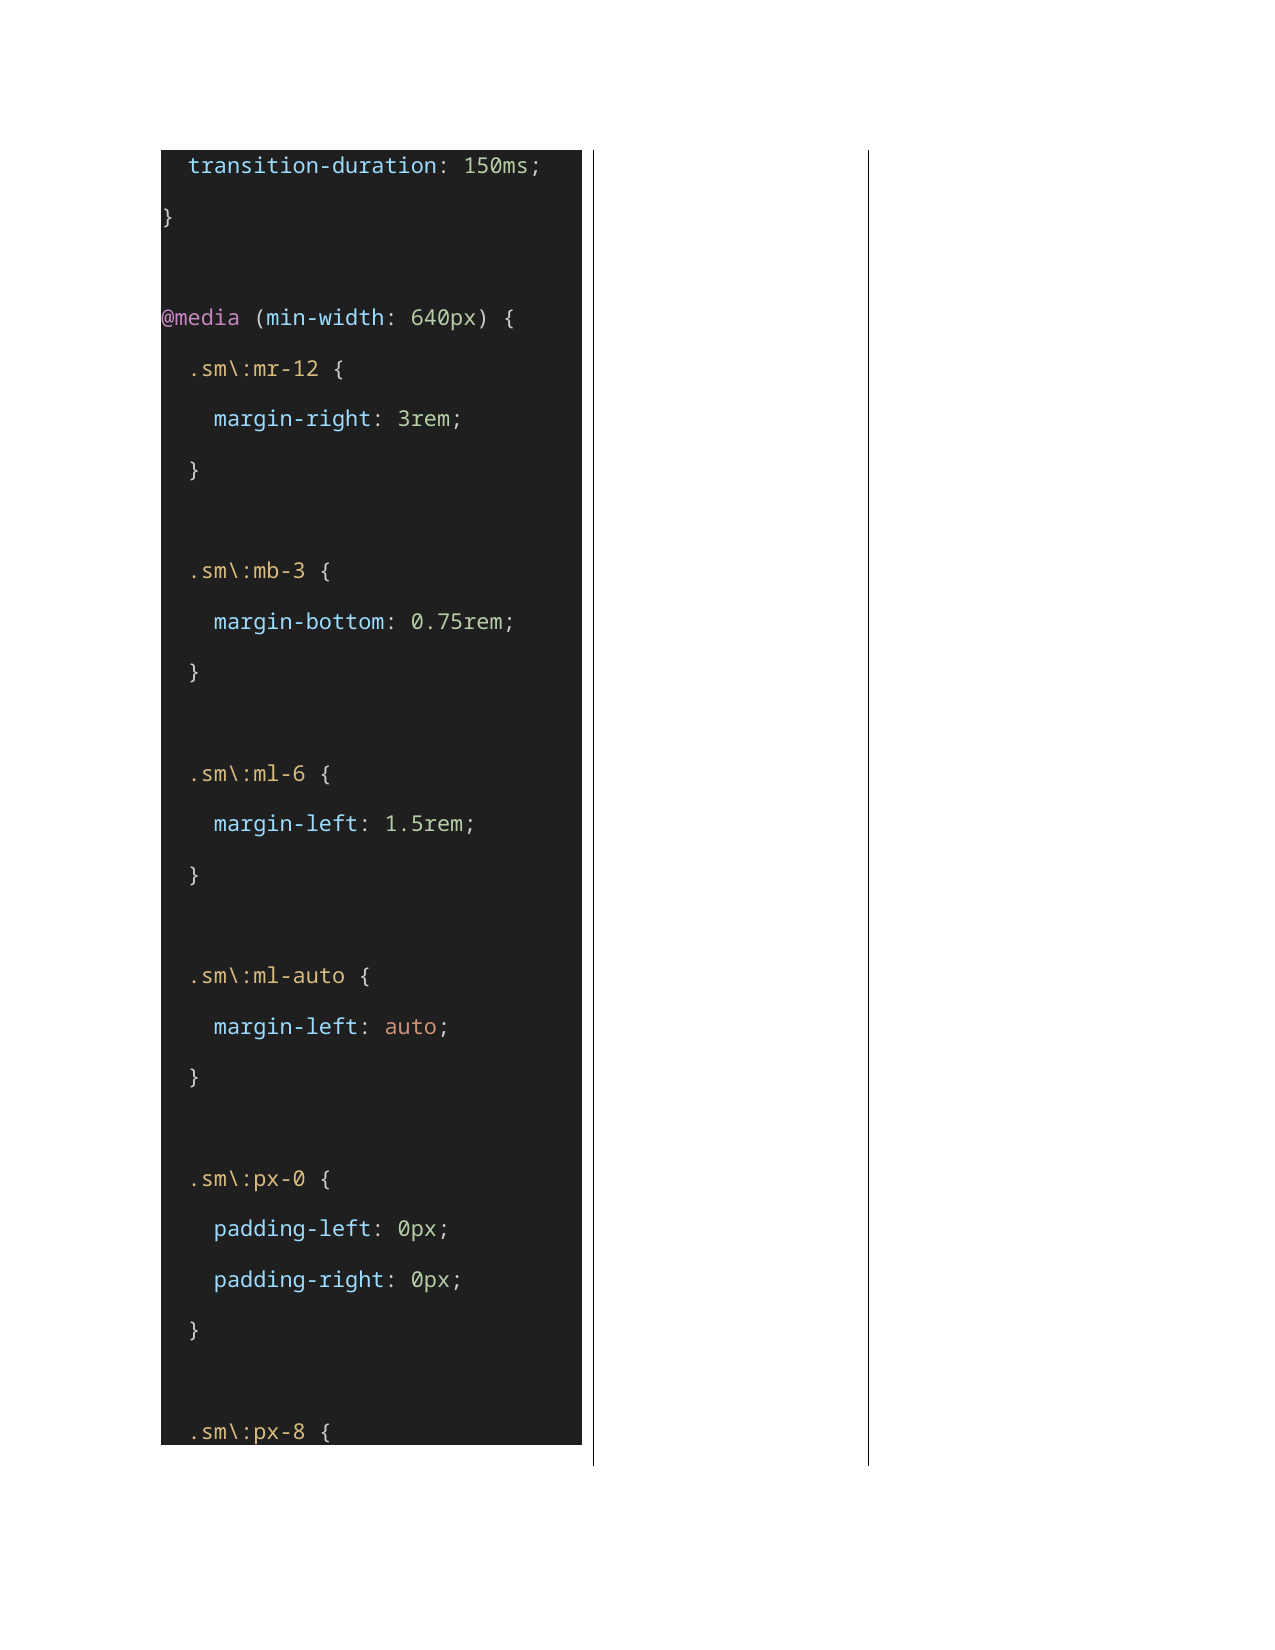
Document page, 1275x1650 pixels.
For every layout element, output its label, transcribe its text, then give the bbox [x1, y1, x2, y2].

table_header #tailwind.css *, ::before, ::after { box-sizing: border-box; } html { -moz-tab-size: 4; -o-tab-size: 4; tab-size: 4; } html { line-height: 1.15; -webkit-text-size-adjust: 100%; } body { margin: 0; } body { font-family: system-ui, -apple-system, 'Segoe UI', Roboto, Helvetica, Arial, sans-serif, 'Apple Color Emoji', 'Segoe UI Emoji'; } hr { height: 0; color: inherit; } abbr[title] { -webkit-text-decoration: underline dotted; text-decoration: underline dotted; } b, strong { font-weight: bolder; } code, kbd, samp, pre { font-family: ui-monospace, SFMono-Regular, Consolas, 'Liberation Mono', Menlo, monospace; font-size: 1em; } small { font-size: 80%; } sub, sup { font-size: 75%; line-height: 0; position: relative; vertical-align: baseline; } sub { bottom: -0.25em; } sup { top: -0.5em; } table { text-indent: 0; border-color: inherit; } button, input, optgroup, select, textarea { font-family: inherit; font-size: 100%; line-height: 1.15; margin: 0; } button, select { text-transform: none; } button, [type='button'], [type='submit'] { -webkit-appearance: button; } legend { padding: 0; } progress { vertical-align: baseline; } summary { display: list-item; } blockquote, dl, dd, h1, h2, h3, h4, h5, h6, hr, figure, p, pre { margin: 0; } button { background-color: transparent; background-image: none; } fieldset { margin: 0; padding: 0; } ol, ul { list-style: none; margin: 0; padding: 0; } html { font-family: ui-sans-serif, system-ui, -apple-system, BlinkMacSystemFont, "Segoe UI", Roboto, "Helvetica Neue", Arial, "Noto Sans", sans-serif, "Apple Color Emoji", "Segoe UI Emoji", "Segoe UI Symbol", "Noto Color Emoji"; line-height: 1.5; } body { font-family: inherit; line-height: inherit; } *, ::before, ::after { box-sizing: border-box; border-width: 0; border-style: solid; border-color: currentColor; } hr { border-top-width: 1px; } img { border-style: solid; } textarea { resize: vertical; } input::-moz-placeholder, textarea::-moz-placeholder { opacity: 1; color: #9ca3af; } input:-ms-input-placeholder, textarea:-ms-input-placeholder { opacity: 1; color: #9ca3af; } input::placeholder, textarea::placeholder { opacity: 1; color: #9ca3af; } button { cursor: pointer; } table { border-collapse: collapse; } h1, h2, h3, h4, h5, h6 { font-size: inherit; font-weight: inherit; } a { color: inherit; text-decoration: inherit; } button, input, optgroup, select, textarea { padding: 0; line-height: inherit; color: inherit; } pre, code, kbd, samp { font-family: ui-monospace, SFMono-Regular, Menlo, Monaco, Consolas, "Liberation Mono", "Courier New", monospace; } img, svg, video, canvas, audio, iframe, embed, object { display: block; vertical-align: middle; } img, video { max-width: 100%; height: auto; } [hidden] { display: none; } *, ::before, ::after { --tw-border-opacity: 1; border-color: rgba(229, 231, 235, var(--tw-border-opacity)); } .container { width: 100%; } @media (min-width: 640px) { .container { max-width: 640px; } } @media (min-width: 768px) { .container { max-width: 768px; } } @media (min-width: 1024px) { .container { max-width: 1024px; } } @media (min-width: 1280px) { .container { max-width: 1280px; } } @media (min-width: 1536px) { .container { max-width: 1536px; } } .fixed { position: fixed; } .absolute { position: absolute; } .relative { position: relative; } .bottom-0 { bottom: 0px; } .left-0 { left: 0px; } .m-5 { margin: 1.25rem; } .mx-4 { margin-left: 1rem; margin-right: 1rem; } .mx-auto { margin-left: auto; margin-right: auto; } .mt-5 { margin-top: 1.25rem; } .mr-3 { margin-right: 0.75rem; } .mr-4 { margin-right: 1rem; } .mr-6 { margin-right: 1.5rem; } .mr-8 { margin-right: 2rem; } .mb-1 { margin-bottom: 0.25rem; } .mb-2 { margin-bottom: 0.5rem; } .mb-3 { margin-bottom: 0.75rem; } .mb-4 { margin-bottom: 1rem; } .mb-5 { margin-bottom: 1.25rem; } .mb-6 { margin-bottom: 1.5rem; } .mb-10 { margin-bottom: 2.5rem; } .mb-16 { margin-bottom: 4rem; } .ml-3 { margin-left: 0.75rem; } .block { display: block; } .inline-block { display: inline-block; } .flex { display: flex; } .table { display: table; } .hidden { display: none; } .w-full { width: 100%; } .flex-1 { flex: 1 1 0%; } @-webkit-keyframes spin { to { transform: rotate(360deg); } } @keyframes spin { to { transform: rotate(360deg); } } @-webkit-keyframes ping { 75%, 100% { transform: scale(2); opacity: 0; } } @keyframes ping { 75%, 100% { transform: scale(2); opacity: 0; } } @-webkit-keyframes pulse { 50% { opacity: .5; } } @keyframes pulse { 50% { opacity: .5; } } @-webkit-keyframes bounce { 0%, 100% { transform: translateY(-25%); -webkit-animation-timing-function: cubic-bezier(0.8,0,1,1); animation-timing-function: cubic-bezier(0.8,0,1,1); } 50% { transform: none; -webkit-animation-timing-function: cubic-bezier(0,0,0.2,1); animation-timing-function: cubic-bezier(0,0,0.2,1); } } @keyframes bounce { 0%, 100% { transform: translateY(-25%); -webkit-animation-timing-function: cubic-bezier(0.8,0,1,1); animation-timing-function: cubic-bezier(0.8,0,1,1); } 50% { transform: none; -webkit-animation-timing-function: cubic-bezier(0,0,0.2,1); animation-timing-function: cubic-bezier(0,0,0.2,1); } } .resize { resize: both; } .flex-col { flex-direction: column; } .items-start { align-items: flex-start; } .items-center { align-items: center; } .justify-end { justify-content: flex-end; } .justify-center { justify-content: center; } .justify-between { justify-content: space-between; } .justify-around { justify-content: space-around; } .rounded-md { border-radius: 0.375rem; } .rounded-lg { border-radius: 0.5rem; } .rounded-xl { border-radius: 0.75rem; } .border-b { border-bottom-width: 1px; } .bg-black { --tw-bg-opacity: 1; background-color: rgba(0, 0, 0, var(--tw-bg-opacity)); } .bg-white { --tw-bg-opacity: 1; background-color: rgba(255, 255, 255, var(--tw-bg-opacity)); } .bg-opacity-0 { --tw-bg-opacity: 0; } .bg-opacity-50 { --tw-bg-opacity: 0.5; } .bg-opacity-70 { --tw-bg-opacity: 0.7; } .bg-opacity-80 { --tw-bg-opacity: 0.8; } .p-8 { padding: 2rem; } .p-10 { padding: 2.5rem; } .p-12 { padding: 3rem; } .px-0 { padding-left: 0px; padding-right: 0px; } .px-2 { padding-left: 0.5rem; padding-right: 0.5rem; } .px-4 { padding-left: 1rem; padding-right: 1rem; } .px-8 { padding-left: 2rem; padding-right: 2rem; } .px-10 { padding-left: 2.5rem; padding-right: 2.5rem; } .px-12 { padding-left: 3rem; padding-right: 3rem; } .py-1 { padding-top: 0.25rem; padding-bottom: 0.25rem; } .py-2 { padding-top: 0.5rem; padding-bottom: 0.5rem; } .py-4 { padding-top: 1rem; padding-bottom: 1rem; } .py-6 { padding-top: 1.5rem; padding-bottom: 1.5rem; } .py-12 { padding-top: 3rem; padding-bottom: 3rem; } .py-20 { padding-top: 5rem; padding-bottom: 5rem; } .py-24 { padding-top: 6rem; padding-bottom: 6rem; } .pt-3 { padding-top: 0.75rem; } .pt-24 { padding-top: 6rem; } .pr-12 { padding-right: 3rem; } .pb-4 { padding-bottom: 1rem; } .pb-14 { padding-bottom: 3.5rem; } .pb-48 { padding-bottom: 12rem; } .pl-10 { padding-left: 2.5rem; } .text-center { text-align: center; } .text-right { text-align: right; } .text-lg { font-size: 1.125rem; line-height: 1.75rem; } .text-xl { font-size: 1.25rem; line-height: 1.75rem; } .text-2xl { font-size: 1.5rem; line-height: 2rem; } .text-3xl { font-size: 1.875rem; line-height: 2.25rem; } .text-4xl { font-size: 2.25rem; line-height: 2.5rem; } .text-5xl { font-size: 3rem; line-height: 1; } .font-light { font-weight: 300; } .font-normal { font-weight: 400; } .font-medium { font-weight: 500; } .font-semibold { font-weight: 600; } .leading-8 { line-height: 2rem; } .text-white { --tw-text-opacity: 1; color: rgba(255, 255, 255, var(--tw-text-opacity)); } .hover\:text-gray-200:hover { --tw-text-opacity: 1; color: rgba(229, 231, 235, var(--tw-text-opacity)); } .hover\:text-yellow-500:hover { --tw-text-opacity: 1; color: rgba(245, 158, 11, var(--tw-text-opacity)); } .hover\:text-yellow-600:hover { --tw-text-opacity: 1; color: rgba(217, 119, 6, var(--tw-text-opacity)); } *, ::before, ::after { --tw-shadow: 0 0 #0000; } *, ::before, ::after { --tw-ring-inset: var(--tw-empty,/*!*/ /*!*/); --tw-ring-offset-width: 0px; --tw-ring-offset-color: #fff; --tw-ring-color: rgba(59, 130, 246, 0.5); --tw-ring-offset-shadow: 0 0 #0000; --tw-ring-shadow: 0 0 #0000; } .transition { transition-property: background-color, border-color, color, fill, stroke, opacity, box-shadow, transform, filter, -webkit-backdrop-filter; transition-property: background-color, border-color, color, fill, stroke, opacity, box-shadow, transform, filter, backdrop-filter; transition-property: background-color, border-color, color, fill, stroke, opacity, box-shadow, transform, filter, backdrop-filter, -webkit-backdrop-filter; transition-timing-function: cubic-bezier(0.4, 0, 0.2, 1); transition-duration: 150ms; } @media (min-width: 640px) { .sm\:mr-12 { margin-right: 3rem; } .sm\:mb-3 { margin-bottom: 0.75rem; } .sm\:ml-6 { margin-left: 1.5rem; } .sm\:ml-auto { margin-left: auto; } .sm\:px-0 { padding-left: 0px; padding-right: 0px; } .sm\:px-8 { padding-left: 2rem; padding-right: 2rem; } .sm\:py-10 { padding-top: 2.5rem; padding-bottom: 2.5rem; } .sm\:py-48 { padding-top: 12rem; padding-bottom: 12rem; } .sm\:pt-48 { padding-top: 12rem; } .sm\:pb-60 { padding-bottom: 15rem; } .sm\:text-lg { font-size: 1.125rem; line-height: 1.75rem; } .sm\:text-xl { font-size: 1.25rem; line-height: 1.75rem; } } @media (min-width: 768px) { .md\:mt-0 { margin-top: 0px; } .md\:mb-0 { margin-bottom: 0px; } .md\:hidden { display: none; } .md\:flex-row { flex-direction: row; } .md\:py-3 { padding-top: 0.75rem; padding-bottom: 0.75rem; } .md\:py-6 { padding-top: 1.5rem; padding-bottom: 1.5rem; } } @media (min-width: 1024px) { .lg\:flex-row { flex-direction: row; } .lg\:items-stretch { align-items: stretch; } } @media (min-width: 1280px) { } @media (min-width: 1536px) { } [150, 150, 593, 1466]
table_header # tooplate-kool-form-pack.css :root { --body-bg-color: #181717; --white-color: #ffffff; --primary-color: #E07A5F; --secondary-color: #F2CC8F; --section-bg-color: #f0f8ff; --custom-btn-bg-color: #E07A5F; --custom-btn-bg-hover-color: #F2CC8F; --dark-color: #000000; --p-color: #717275; --link-hover-color: #F2CC8F; --body-font-family: 'Poppins', sans-serif; --heading-font-family: 'Unbounded', sans-serif; --h1-font-size: 62px; --h2-font-size: 36px; --h3-font-size: 28px; --h4-font-size: 24px; --h5-font-size: 22px; --h6-font-size: 20px; --p-font-size: 18px; --menu-font-size: 16px; --btn-font-size: 14px; --border-radius-large: 100px; --border-radius-medium: 20px; --border-radius-small: 10px; --font-weight-normal: 400; --font-weight-medium: 500; --font-weight-bold: 700; } body { background-color: var(--body-bg-color); font-family: var(--body-font-family); } h1, h2, h3, h4, h5, h6 { font-family: var(--heading-font-family); font-weight: var(--font-weight-medium); letter-spacing: -1px; } h1 { font-size: var(--h1-font-size); font-weight: var(--font-weight-bold); } h2 { font-size: var(--h2-font-size); font-weight: var(--font-weight-bold); } h3 { font-size: var(--h3-font-size); } h4 { font-size: var(--h4-font-size); } h5 { font-size: var(--h5-font-size); } h6 { font-size: var(--h6-font-size); } p { color: var(--p-color); font-size: var(--p-font-size); font-weight: var(--font-weight-normal); } ul li { color: var(--p-color); font-size: var(--p-font-size); font-weight: var(--font-weight-normal); } a, button { touch-action: manipulation; transition: all 0.3s; } a { display: inline-block; color: var(--secondary-color); text-decoration: none; } a:hover { color: var(--link-hover-color); } b, strong { font-weight: var(--font-weight-bold); } /*--------------------------------------- SECTION -----------------------------------------*/ .section-bg { background-color: var(--section-bg-color); } .section-padding { padding-top: 100px; padding-bottom: 100px; } ::selection { background-color: var(--primary-color); color: var(--white-color); } .page-404-title { color: var(--primary-color); font-size: 100px; } .page-404-title + h3 { color: var(--secondary-color); } /*--------------------------------------- CUSTOM BUTTON -----------------------------------------*/ .custom-btn { background: var(--custom-btn-bg-color); border: 2px solid transparent; border-radius: var(--border-radius-large); color: var(--white-color); font-size: var(--btn-font-size); font-weight: var(--font-weight-bold); line-height: normal; transition: all 0.3s; padding: 6px 18px; } .custom-btn:hover { background: var(--custom-btn-bg-hover-color); color: var(--white-color); } .custom-border-btn { background: transparent; border: 2px solid var(--secondary-color); color: var(--secondary-color); } .custom-border-btn:hover { background: var(--secondary-color); border-color: transparent; color: var(--white-color); } .custom-btn-bg-white { border-color: var(--white-color); color: var(--white-color); } .custom-btn-group .link { color: var(--white-color); font-weight: var(--font-weight-medium); } .custom-btn-group .link:hover { color: var(--link-hover-color); } /*--------------------------------------- SITE HEADER -----------------------------------------*/ .site-header { position: absolute; z-index: 22; top: 0; right: 0; left: 0; padding-top: 30px; padding-bottom: 30px; } .site-header .container { background-color: rgba(0, 0, 0, 0.65); border-radius: var(--border-radius-large); padding: 15px 25px; max-height: 70px; } .site-header-text { color: var(--white-color); font-size: var(--p-font-size); font-weight: var(--font-weight-bold); } .site-header-text span { margin-left: 20px; color: yellow; } .site-header .social-icon { max-height: 35px; } .site-header-text ul { margin-left: 30px; color: rgb(248, 248, 12); } .offcanvas { background-color: rgba(0, 0, 0, 0.85); padding: 30px; } .offcanvas.offcanvas-end { border-left: 0; } .offcanvas-header .btn-close { filter: brightness(0) invert(1); transition: all 0.3s; } .offcanvas-header .btn-close:hover { transform: rotate(180deg); } .offcanvas-icon { font-size: var(--h3-font-size); color: var(--white-color); margin-left: 15px; } .offcanvas nav ul { margin: 0; padding: 0; } .offcanvas nav ul li { list-style: none; display: block; } .offcanvas nav ul li a { color: var(--white-color); font-family: var(--heading-font-family); font-size: var(--p-font-size); font-weight: var(--font-weight-medium); display: inline-block; margin-top: 5px; margin-bottom: 5px; } .offcanvas nav ul li a:hover, .offcanvas nav ul li a.active { color: var(--link-hover-color); } /*--------------------------------------- HERO -----------------------------------------*/ .hero-section { position: relative; overflow: hidden; height: 100vh; min-height: 675px; padding-top: 100px; padding-bottom: 100px; } .hero-bg { background-image: url('../images/people-practicing-social-integration.jpg'); background-repeat: no-repeat; background-position: center; background-size: cover; } .hero-bg::after { content: ""; background: linear-gradient(to top, var(--dark-color), transparent 200%); position: absolute; top: 0; left: 0; width: 100%; height: 100%; pointer-events: none; } .hero-bg .container { position: relative; z-index: 2; } .hero-section small { color: var(--primary-color); display: block; font-size: var(--btn-font-size); font-style: italic; position: relative; padding-left: 75px; } .hero-section small::before { content: ""; background-color: var(--white-color); width: 50px; height: 2px; position: absolute; top: 50%; left: 35px; transform: translate(-50%, 0); } .video-wrap { z-index: -100; } .custom-video { position: absolute; top: 0; left: 0; object-fit: cover; width: 100%; height: 100%; } .hero-title { color: var(--white-color); } /*--------------------------------------- COUNTDOWN -----------------------------------------*/ .countdown { padding-left: 0; } .countdown-title { color: var(--white-color); } .countdown-item { list-style: none; flex: 0 0 13%; margin: 15px; } .countdown-text { color: var(--section-bg-color); font-size: var(--p-font-size); font-style: italic; } /*--------------------------------------- MODAL EMAIL FORM -----------------------------------------*/ .modal-content { background-color: var(--dark-color); border-radius: 0; position: relative; } .modal-content::after { content: ""; background-color: var(--custom-btn-bg-color); border: 50px solid var(--secondary-color); border-radius: 100%; position: absolute; top: -100px; right: -120px; width: 250px; height: 250px; pointer-events: none; } .modal-header, .modal-body, .modal-footer { padding: 30px 40px; } .modal-header { background-color: var(--dark-color); border-radius: 0; border-bottom: 0; padding: 0; } .modal-body h2 { color: var(--white-color); font-size: var(--h4-font-size); position: relative; bottom: 30px; } .modal-header .btn-close { filter: brightness(0) invert(1); position: relative; z-index: 22; top: 20px; right: 20px; transition: all 0.3s; } .modal-header .btn-close:hover { transform: rotate(180deg); } .modal-body, .modal-footer { position: relative; z-index: 2; } .modal-footer { border-top: 0; padding-top: 0; } .modal-footer p { font-size: var(--btn-font-size); } /*--------------------------------------- CUSTOM FORM -----------------------------------------*/ .custom-form .form-control { border-radius: var(--border-radius-large); border-width: 2px; box-shadow: none; color: var(--p-color); margin-bottom: 20px; padding: 10px; padding-left: 20px; outline: none; } .custom-form .form-control:focus, .custom-form .form-control:hover { border-color: var(--primary-color); } .form-check-input:checked { background-color: var(--primary-color); border-color: var(--primary-color); } .form-floating>label { padding-left: 20px; } .custom-form button[type="submit"] { background: var(--custom-btn-bg-color); border: none; border-radius: var(--border-radius-large); color: var(--white-color); font-family: var(--heading-font-family); font-size: var(--p-font-size); font-weight: var(--font-weight-bold); transition: all 0.3s; margin-bottom: 0; padding-left: 10px; } .custom-form button[type="submit"]:hover, .custom-form button[type="submit"]:focus { background: var(--custom-btn-bg-hover-color); border-color: transparent; } .custom-form .form-check-label { color: var(--p-color); } .contact-form .form-floating>textarea { border-radius: var(--border-radius-medium); height: 110px; } .login-form .custom-btn { font-family: var(--heading-font-family); padding: 10.25px 35px; font-size: var(--p-font-size); } /*--------------------------------------- SOCIAL ICON -----------------------------------------*/ .social-icon { margin: 0; padding: 0; } .social-icon-item { list-style: none; display: inline-block; vertical-align: top; } .social-icon-link { border-radius: var(--border-radius-large); color: var(--white-color); font-size: var(--btn-font-size); display: block; margin-right: 5px; text-align: center; width: 35px; height: 35px; line-height: 36px; transition: background 0.2s, color 0.2s; } .social-icon-link:hover { background: var(--primary-color); color: var(--white-color); } /*--------------------------------------- RESPONSIVE STYLES -----------------------------------------*/ @media screen and (max-width: 991px) { h1 { font-size: 36px; } h2 { font-size: 28px; } h3 { font-size: 22px; } h4 { font-size: 20px; } h5 { font-size: 18px; } h6 { font-size: 16px; } .section-padding { padding-top: 50px; padding-bottom: 50px; } } @media screen and (max-width: 480px) { .site-header .social-icon { display: none !important; } .offcanvas-icon { margin-left: 10px; } .countdown-item { margin: 10px; } } [869, 150, 1169, 1466]
table_header # tooplate-antique-café.css body { font-family: 'Raleway', sans-serif; background-color: #1924f5; } p a { color: rgb(15, 15, 1); } p a:hover { color: #9FF; } #about p a { color: #066; } #about p a:hover { color: #F36; } #contact p a { color: #066; } footer span a { color: #f3e6e6; } .tm-logo-font { font-family: 'Oswald', sans-serif; } .tm-container { max-width: 1200px; } .parallax-window { min-height: 1064px; background: transparent; } .tm-text-yellow { color: #FC6; } .tm-text-gold { color: #131212; } .tm-text-go { color: #f5f2f2; } .tm-text-brown { color: #01060b; } .tm-text-green { color: #006666; } a.tm-bg-green:hover { background-color: #0a8585; } .tm-bg-brown { background-color: #5e3d17; } .tm-bg-green { background-color: #006666; } .tm-border-gold { border-color: #CC9966; } .tm-intro-width { max-width: 750px; } .tm-item-container { max-width: 1060px; } .input:focus { outline: none !important; border:1px solid #CC9966; box-shadow: 0 0 10px #b67533; } input::placeholder, textarea::placeholder { color: rgb(214, 212, 212); opacity: 1; } input:-ms-input-placeholder, textarea:-ms-input-placeholder { color: rgb(214, 212, 212); } input::-ms-input-placeholder, textarea::-ms-input-placeholder { color: rgb(214, 212, 212); } #tm-nav { z-index: 1000; transition: all 0.3s ease; } #tm-nav.scroll { background-color: rgba(0,0,0,0.7); } #tm-nav li a { border-bottom-color: transparent; transition: all 0.3s ease; } #tm-nav li a.current, #tm-nav li a:hover { border-bottom: 4px solid #090501; } .tm-text-2xl { font-size: 1.2rem; line-height: 2rem; } *, *:before, *:after { box-sizing: border-box; } html { font-size: 100%; } body { font-family: acumin-pro, system-ui, sans-serif; margin: 0; display: grid; grid-template-rows: auto 1fr auto; font-size: 14px; background-color: #515050; align-items: start; min-height: 100vh; } .footer { display: flex; flex-flow: row wrap; padding: 30px 30px 20px 30px; color: #0f0e0e; background-color: rgb(216, 243, 216); border-top: 3px solid #151515; image-rendering: calc(1); } .footer > * { flex: 1 100%; } .footer__addr { margin-right: 2em; margin-bottom: 2.5em; margin-left: 2em; } .footer__logo { font-family: 'Pacifico', cursive; font-weight: 400; text-transform: lowercase; font-size: 1.5rem; } .footer__addr h2 { margin-top: 1.3em; font-size: 15px; font-weight: 400; } .nav__title { font-weight: 600; font-size: 20px; } .footer address { font-style: normal; color: #609cf6; } .footer__btn { display: flex; align-items: center; justify-content: center; height: 36px; max-width: max-content; background-color: rgba(5, 5, 5, 0.943); border-radius: 100px; color: #f6f3f3; line-height: 0; margin: 0.6em 0; font-size: 1rem; padding: 0 1.3em; } .footer ul { list-style: none; padding-left: 0; } .footer li { line-height: 2em; } .footer a { text-decoration: none; } .footer__nav { display: flex; flex-flow: row wrap; } .footer__nav > * { flex: 1 50%; margin-right: 1.25em; font-size: 15px; } .footer__link > * { column-count: 1; column-gap: 0.5em; font-size: 15px; } .nav__title { color: #100f0f; column-gap: 2rem; } .nav__ul { color: #100f0f; column-gap: 2rem; } .nav__ul--extra { column-count: 1; column-gap: 1.5em; font-size: 15px; } .nav__item--extra { column-count: 2; column-gap: 0.5em; font-size: 15px; } .legal { display: flex; flex-wrap: wrap; color: #f8f1f1; } .legal__links { display: flex; align-items: center; } .heart { color: #2f2f2f; } @media screen and (min-width: 24.375em) { .legal .legal__links { margin-left: auto; } } @media screen and (min-width: 40.375em) { .footer__nav > * { flex: 1; } .nav__item--extra { flex-grow: 2; } .footer__addr { flex: 1 0px; } .footer__nav { flex: 2 0px; } } /* footer section end */ @media (min-width: 768px) { #tm-nav.scroll .tm-container { padding-top: 10px; padding-bottom: 10px; } } @media (max-width: 767px) { #tm-nav { width: auto; right: 0; border-radius: 5px; } } @media (max-width: 639px) { .parallax-window { min-height: 600px; } } @media (max-width: 370px) { .tm-menu-item { flex-direction: column; } .tm-menu-item-2 { flex-direction: column-reverse; } .tm-menu-item img { margin-bottom: 10px; } .tm-menu-item-2 img { margin-bottom: 10px; } } [594, 150, 868, 1466]
